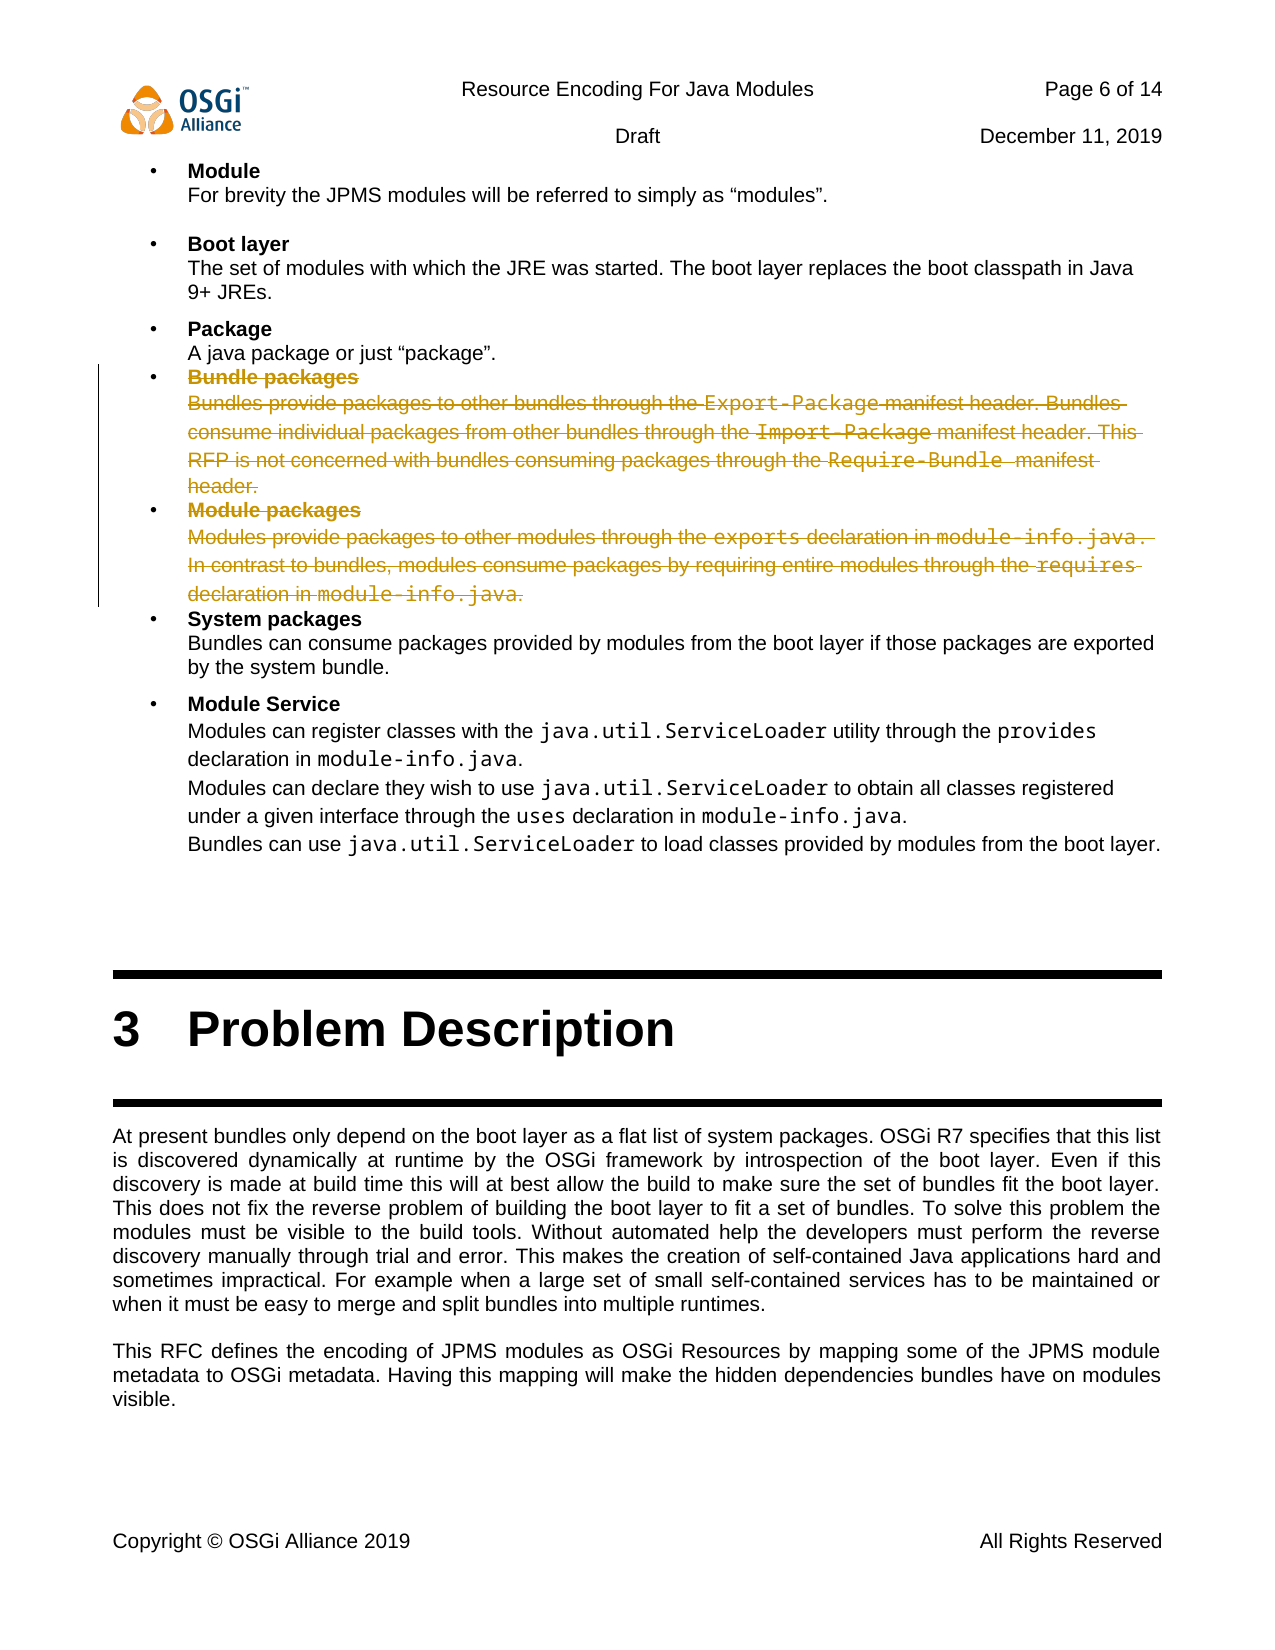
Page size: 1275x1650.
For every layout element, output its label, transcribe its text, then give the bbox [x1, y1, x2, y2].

subtitle Problem Description [112, 971, 1162, 1107]
text This RFC defines the encoding of JPMS modules as OSGi Resources by mapping some of the JPMS module metadata to OSGi metadata. Having this mapping will make the hidden dependencies bundles have on modules visible. [112, 1339, 1162, 1411]
picture [113, 78, 257, 142]
list Module Service Modules can register classes with the java.util.ServiceLoader utility through the provides declaration in module-info.java. Modules can declare they wish to use java.util.ServiceLoader to obtain all classes registered under a given interface through the uses declaration in module-info.java. Bundles can use java.util.ServiceLoader to load classes provided by modules from the boot layer. [150, 692, 1162, 858]
list Boot layer The set of modules with which the JRE was started. The boot layer replaces the boot classpath in Java 9+ JREs. [150, 232, 1162, 304]
list Package A java package or just “package”. [150, 316, 1162, 364]
list System packages Bundles can consume packages provided by modules from the boot layer if those packages are exported by the system bundle. [150, 607, 1162, 679]
list Module For brevity the JPMS modules will be referred to simply as “modules”. [150, 159, 1162, 207]
text At present bundles only depend on the boot layer as a flat list of system packages. OSGi R7 specifies that this list is discovered dynamically at runtime by the OSGi framework by introspection of the boot layer. Even if this discovery is made at build time this will at best allow the build to make sure the set of bundles fit the boot layer. This does not fix the reverse problem of building the boot layer to fit a set of bundles. To solve this problem the modules must be visible to the build tools. Without automated help the developers must perform the reverse discovery manually through trial and error. This makes the creation of self-contained Java applications hard and sometimes impractical. For example when a large set of small self-contained services has to be maintained or when it must be easy to merge and split bundles into multiple runtimes. [112, 1124, 1162, 1315]
